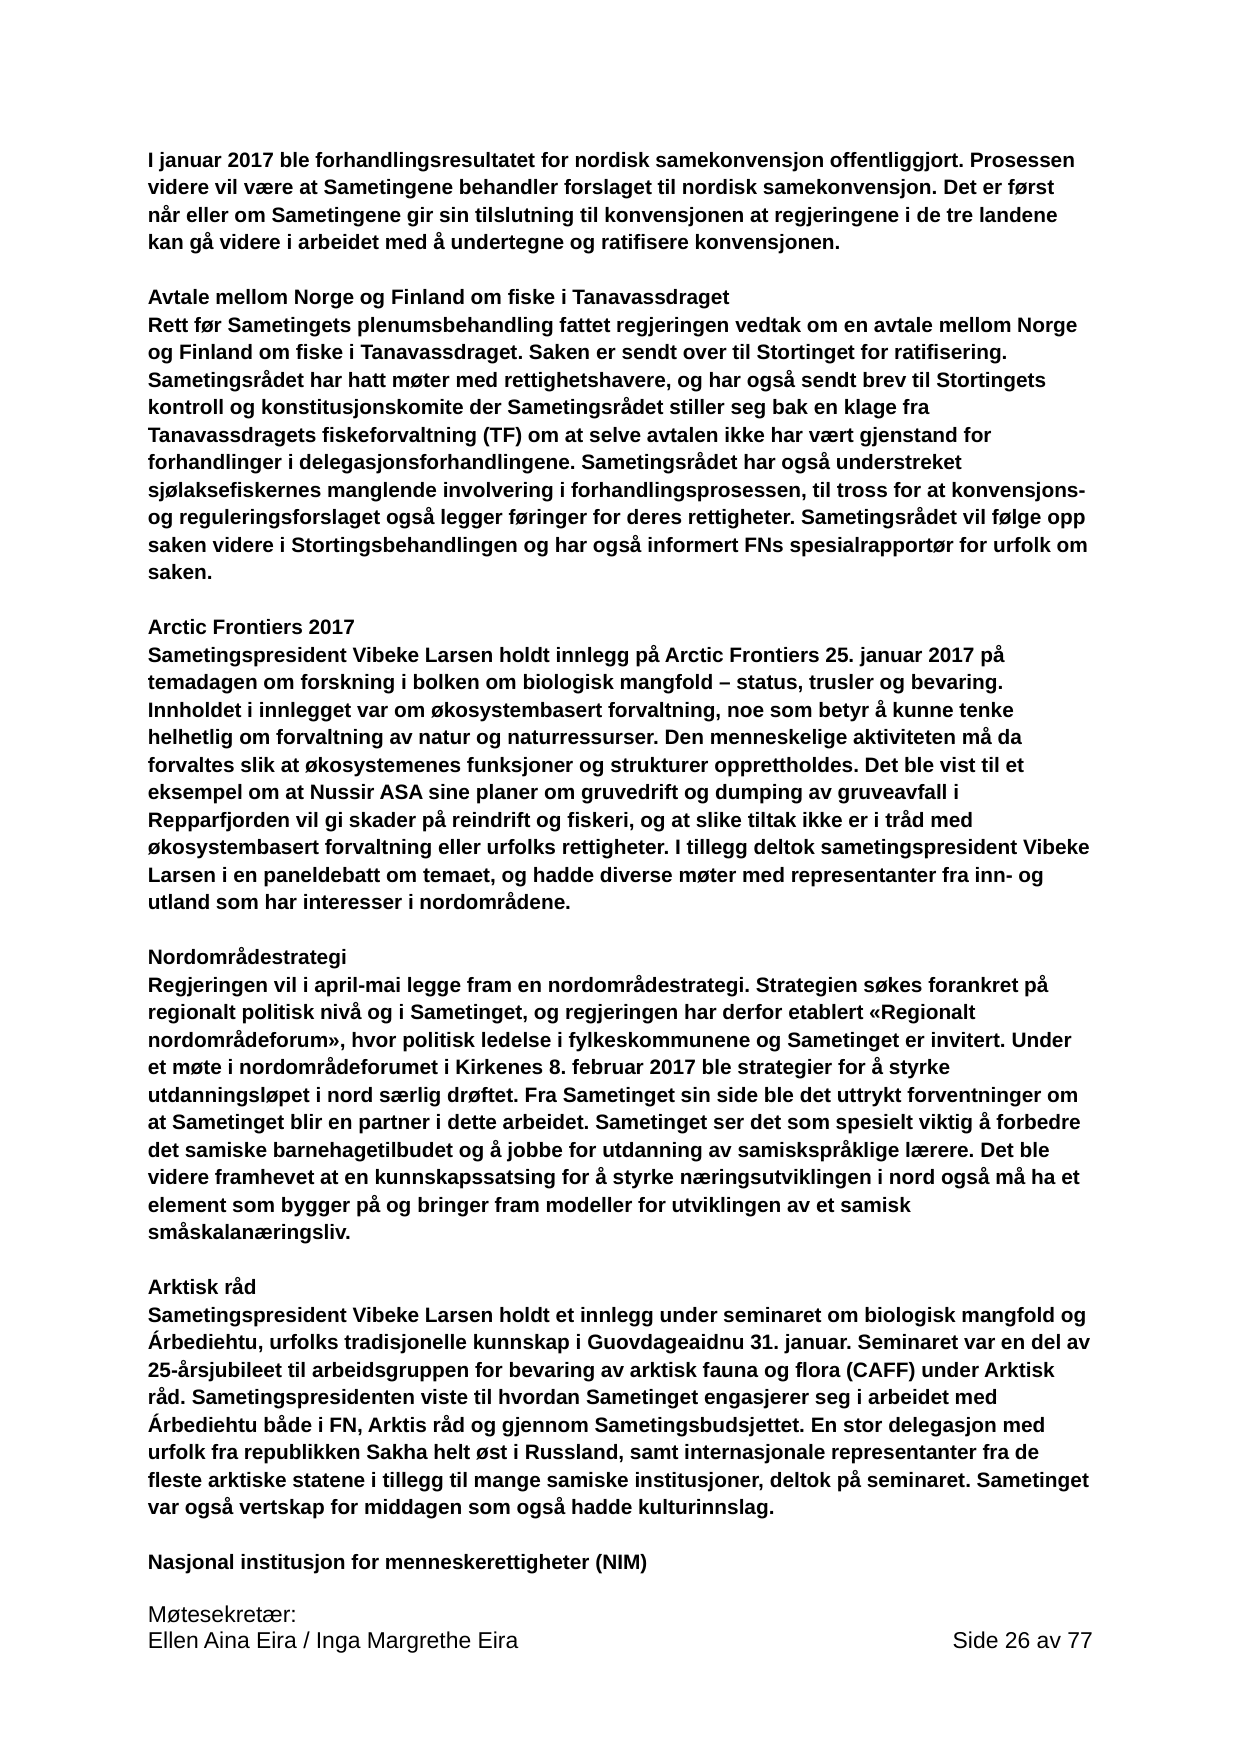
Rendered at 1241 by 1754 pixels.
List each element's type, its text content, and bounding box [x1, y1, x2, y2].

table_header I januar 2017 ble forhandlingsresultatet for nordisk samekonvensjon offentliggjort. Prosessen videre vil være at Sametingene behandler forslaget til nordisk samekonvensjon. Det er først når eller om Sametingene gir sin tilslutning til konvensjonen at regjeringene i de tre landene kan gå videre i arbeidet med å undertegne og ratifisere konvensjonen. Avtale mellom Norge og Finland om fiske i Tanavassdraget Rett før Sametingets plenumsbehandling fattet regjeringen vedtak om en avtale mellom Norge og Finland om fiske i Tanavassdraget. Saken er sendt over til Stortinget for ratifisering. Sametingsrådet har hatt møter med rettighetshavere, og har også sendt brev til Stortingets kontroll og konstitusjonskomite der Sametingsrådet stiller seg bak en klage fra Tanavassdragets fiskeforvaltning (TF) om at selve avtalen ikke har vært gjenstand for forhandlinger i delegasjonsforhandlingene. Sametingsrådet har også understreket sjølaksefiskernes manglende involvering i forhandlingsprosessen, til tross for at konvensjons- og reguleringsforslaget også legger føringer for deres rettigheter. Sametingsrådet vil følge opp saken videre i Stortingsbehandlingen og har også informert FNs spesialrapportør for urfolk om saken. Arctic Frontiers 2017 Sametingspresident Vibeke Larsen holdt innlegg på Arctic Frontiers 25. januar 2017 på temadagen om forskning i bolken om biologisk mangfold – status, trusler og bevaring. Innholdet i innlegget var om økosystembasert forvaltning, noe som betyr å kunne tenke helhetlig om forvaltning av natur og naturressurser. Den menneskelige aktiviteten må da forvaltes slik at økosystemenes funksjoner og strukturer opprettholdes. Det ble vist til et eksempel om at Nussir ASA sine planer om gruvedrift og dumping av gruveavfall i Repparfjorden vil gi skader på reindrift og fiskeri, og at slike tiltak ikke er i tråd med økosystembasert forvaltning eller urfolks rettigheter. I tillegg deltok sametingspresident Vibeke Larsen i en paneldebatt om temaet, og hadde diverse møter med representanter fra inn- og utland som har interesser i nordområdene. Nordområdestrategi Regjeringen vil i april-mai legge fram en nordområdestrategi. Strategien søkes forankret på regionalt politisk nivå og i Sametinget, og regjeringen har derfor etablert «Regionalt nordområdeforum», hvor politisk ledelse i fylkeskommunene og Sametinget er invitert. Under et møte i nordområdeforumet i Kirkenes 8. februar 2017 ble strategier for å styrke utdanningsløpet i nord særlig drøftet. Fra Sametinget sin side ble det uttrykt forventninger om at Sametinget blir en partner i dette arbeidet. Sametinget ser det som spesielt viktig å forbedre det samiske barnehagetilbudet og å jobbe for utdanning av samiskspråklige lærere. Det ble videre framhevet at en kunnskapssatsing for å styrke næringsutviklingen i nord også må ha et element som bygger på og bringer fram modeller for utviklingen av et samisk småskalanæringsliv. Arktisk råd Sametingspresident Vibeke Larsen holdt et innlegg under seminaret om biologisk mangfold og Árbediehtu, urfolks tradisjonelle kunnskap i Guovdageaidnu 31. januar. Seminaret var en del av 25-årsjubileet til arbeidsgruppen for bevaring av arktisk fauna og flora (CAFF) under Arktisk råd. Sametingspresidenten viste til hvordan Sametinget engasjerer seg i arbeidet med Árbediehtu både i FN, Arktis råd og gjennom Sametingsbudsjettet. En stor delegasjon med urfolk fra republikken Sakha helt øst i Russland, samt internasjonale representanter fra de fleste arktiske statene i tillegg til mange samiske institusjoner, deltok på seminaret. Sametinget var også vertskap for middagen som også hadde kulturinnslag. Nasjonal institusjon for menneskerettigheter (NIM) [136, 148, 1104, 1574]
